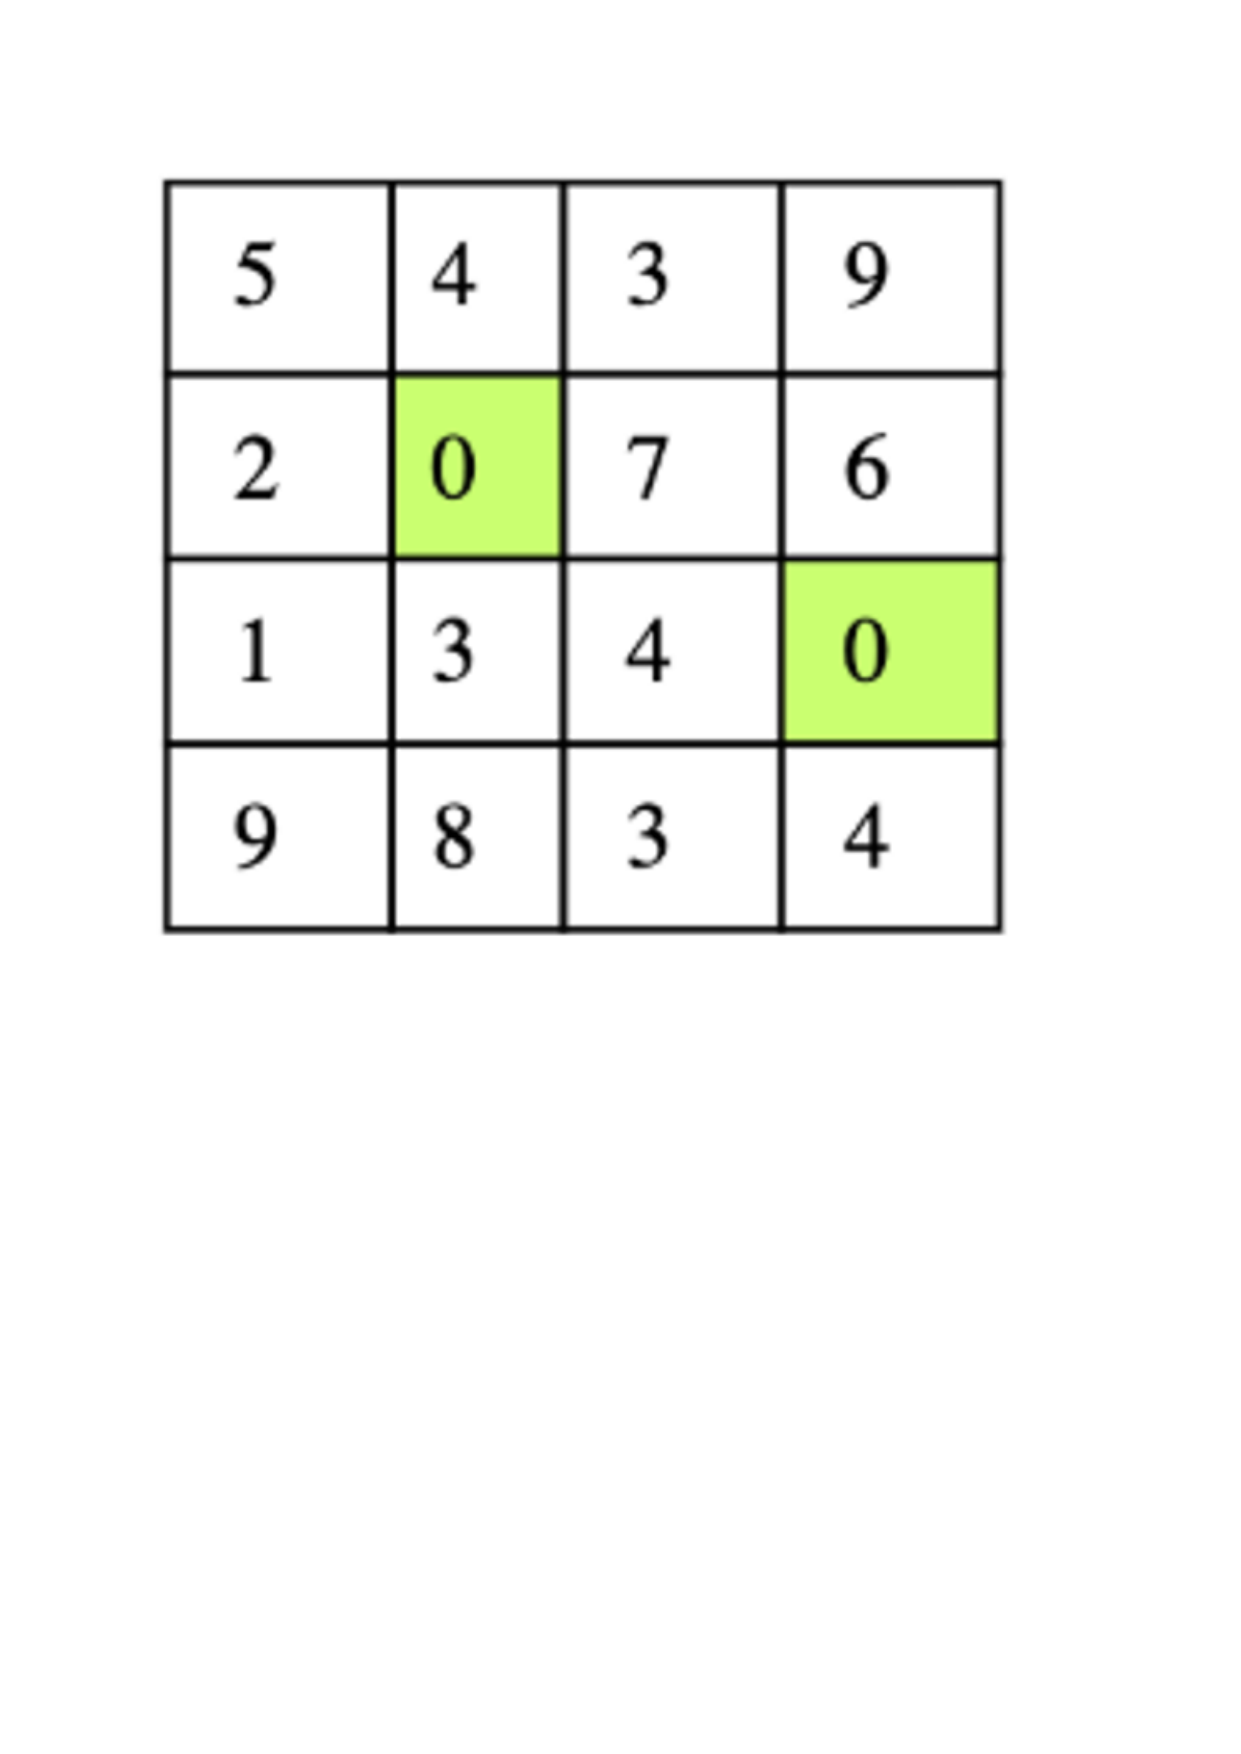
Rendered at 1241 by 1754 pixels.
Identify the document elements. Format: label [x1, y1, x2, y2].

picture [118, 118, 1056, 972]
